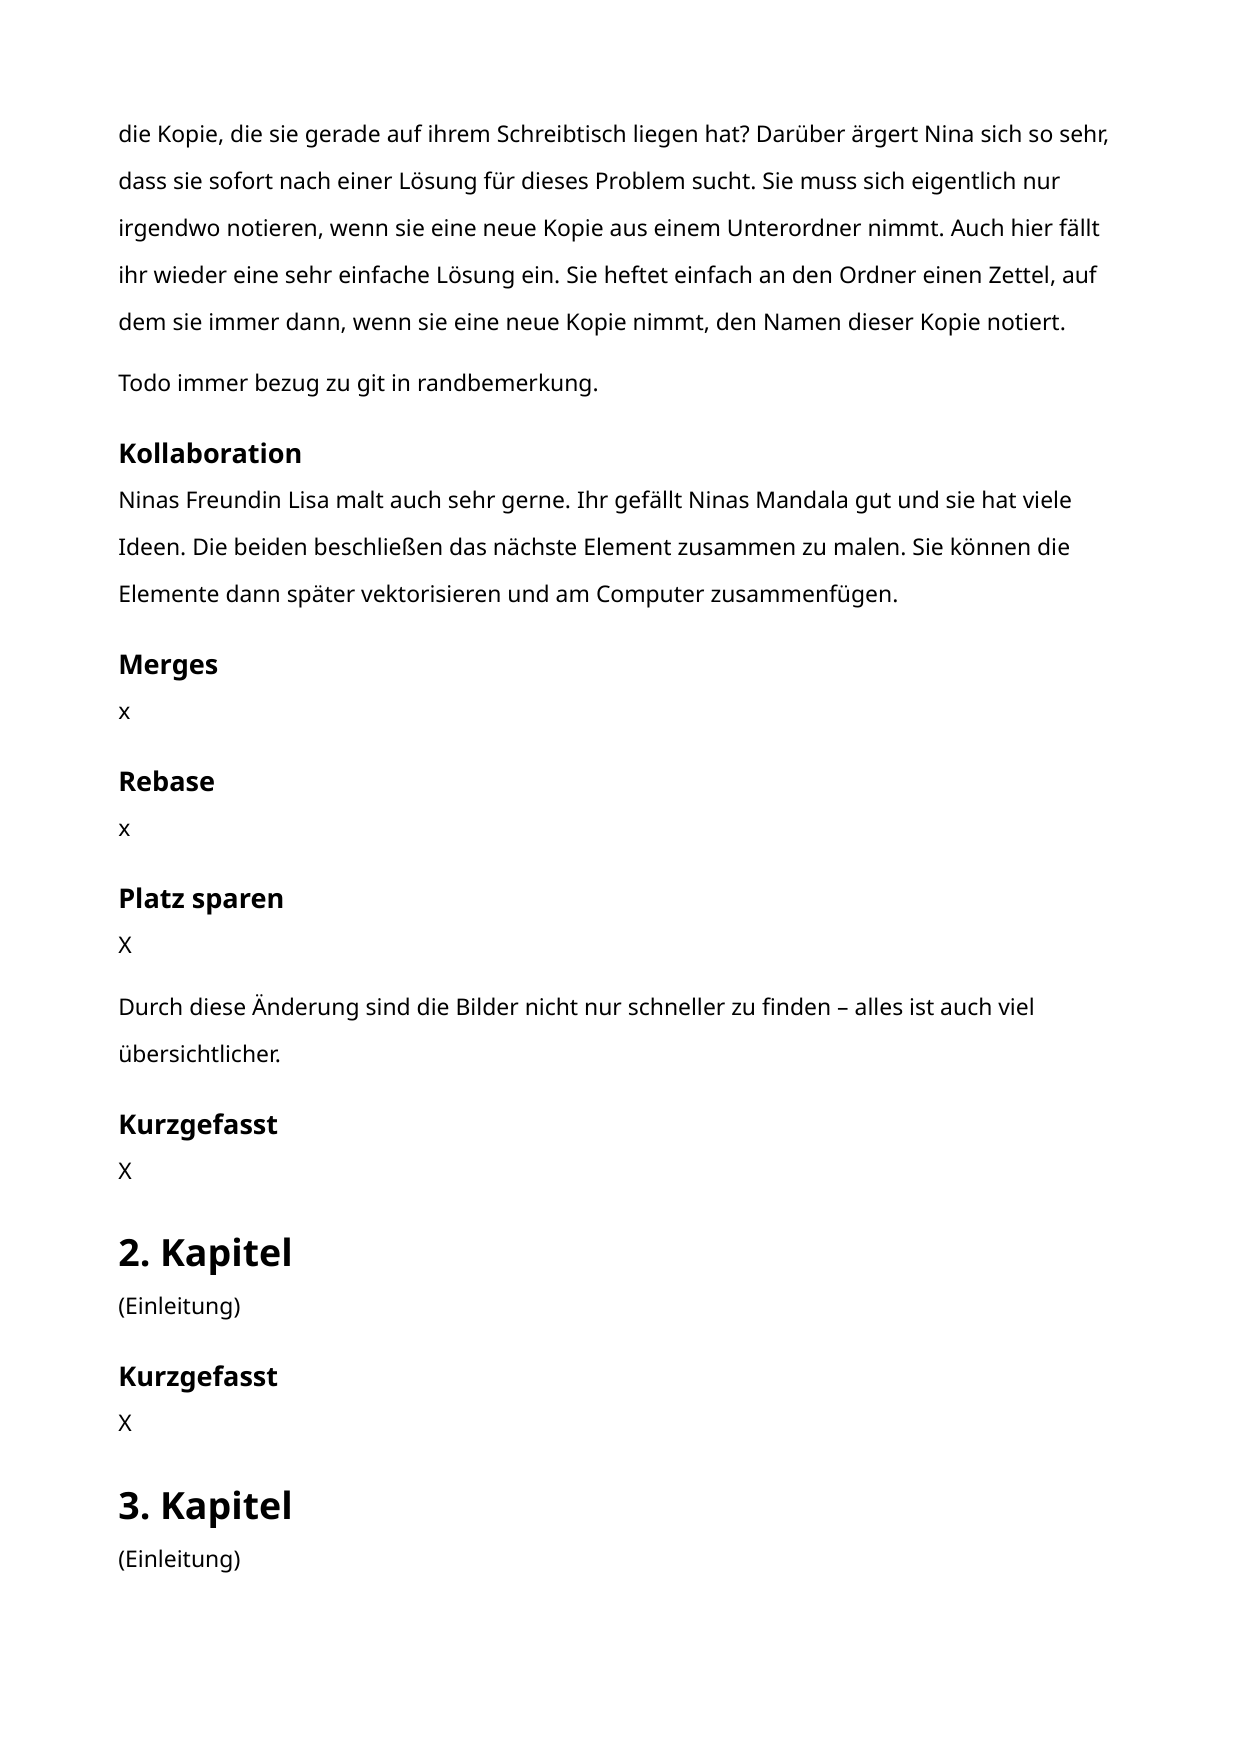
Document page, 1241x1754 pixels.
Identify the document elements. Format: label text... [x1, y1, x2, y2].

subtitle Kurzgefasst [118, 1105, 1122, 1142]
subtitle Kollaboration [118, 435, 1122, 472]
text x [118, 695, 1122, 726]
subtitle Platz sparen [118, 880, 1122, 917]
text x [118, 812, 1122, 843]
text X [118, 1154, 1122, 1186]
subtitle Kurzgefasst [118, 1358, 1122, 1394]
text (Einleitung) [118, 1290, 1122, 1321]
text (Einleitung) [118, 1542, 1122, 1574]
subtitle 2. Kapitel [118, 1226, 1122, 1277]
subtitle Rebase [118, 763, 1122, 799]
text Todo immer bezug zu git in randbemerkung. [118, 367, 1122, 398]
text X [118, 1407, 1122, 1438]
subtitle 3. Kapitel [118, 1479, 1122, 1530]
text die Kopie, die sie gerade auf ihrem Schreibtisch liegen hat? Darüber ärgert Nina sich so sehr, dass sie sofort nach einer Lösung für dieses Problem sucht. Sie muss sich eigentlich nur irgendwo notieren, wenn sie eine neue Kopie aus einem Unterordner nimmt. Auch hier fällt ihr wieder eine sehr einfache Lösung ein. Sie heftet einfach an den Ordner einen Zettel, auf dem sie immer dann, wenn sie eine neue Kopie nimmt, den Namen dieser Kopie notiert. [118, 118, 1122, 337]
text Durch diese Änderung sind die Bilder nicht nur schneller zu finden – alles ist auch viel übersichtlicher. [118, 991, 1122, 1069]
text X [118, 929, 1122, 960]
text Ninas Freundin Lisa malt auch sehr gerne. Ihr gefällt Ninas Mandala gut und sie hat viele Ideen. Die beiden beschließen das nächste Element zusammen zu malen. Sie können die Elemente dann später vektorisieren und am Computer zusammenfügen. [118, 484, 1122, 609]
subtitle Merges [118, 646, 1122, 682]
